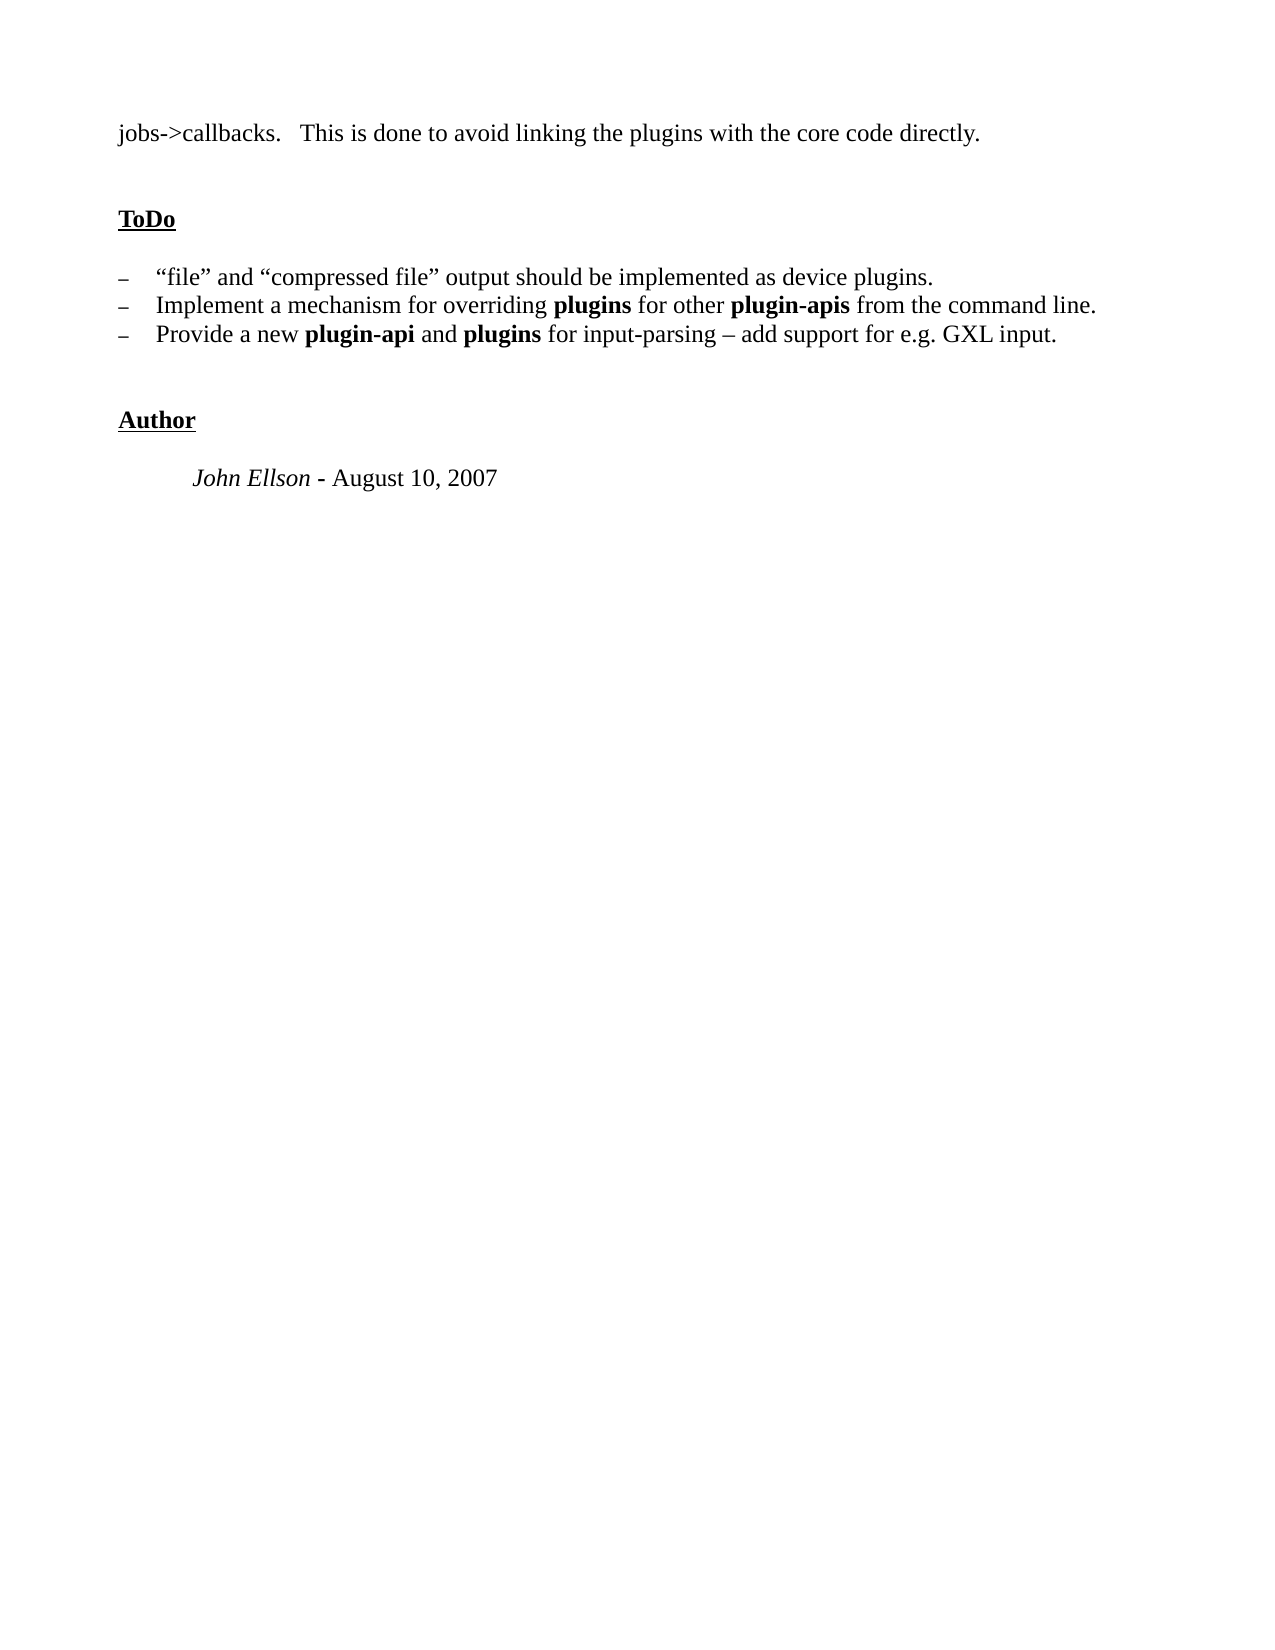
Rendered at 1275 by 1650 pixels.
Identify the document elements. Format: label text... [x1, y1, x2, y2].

list Provide a new plugin-api and plugins for input-parsing – add support for e.g. GXL input. [118, 319, 1157, 348]
text ToDo [118, 204, 1157, 233]
text Author [118, 406, 1157, 434]
text jobs->callbacks. This is done to avoid linking the plugins with the core code directly. [118, 118, 1157, 147]
list “file” and “compressed file” output should be implemented as device plugins. [118, 262, 1157, 291]
text John Ellson - August 10, 2007 [118, 463, 1157, 492]
list Implement a mechanism for overriding plugins for other plugin-apis from the command line. [118, 291, 1157, 319]
